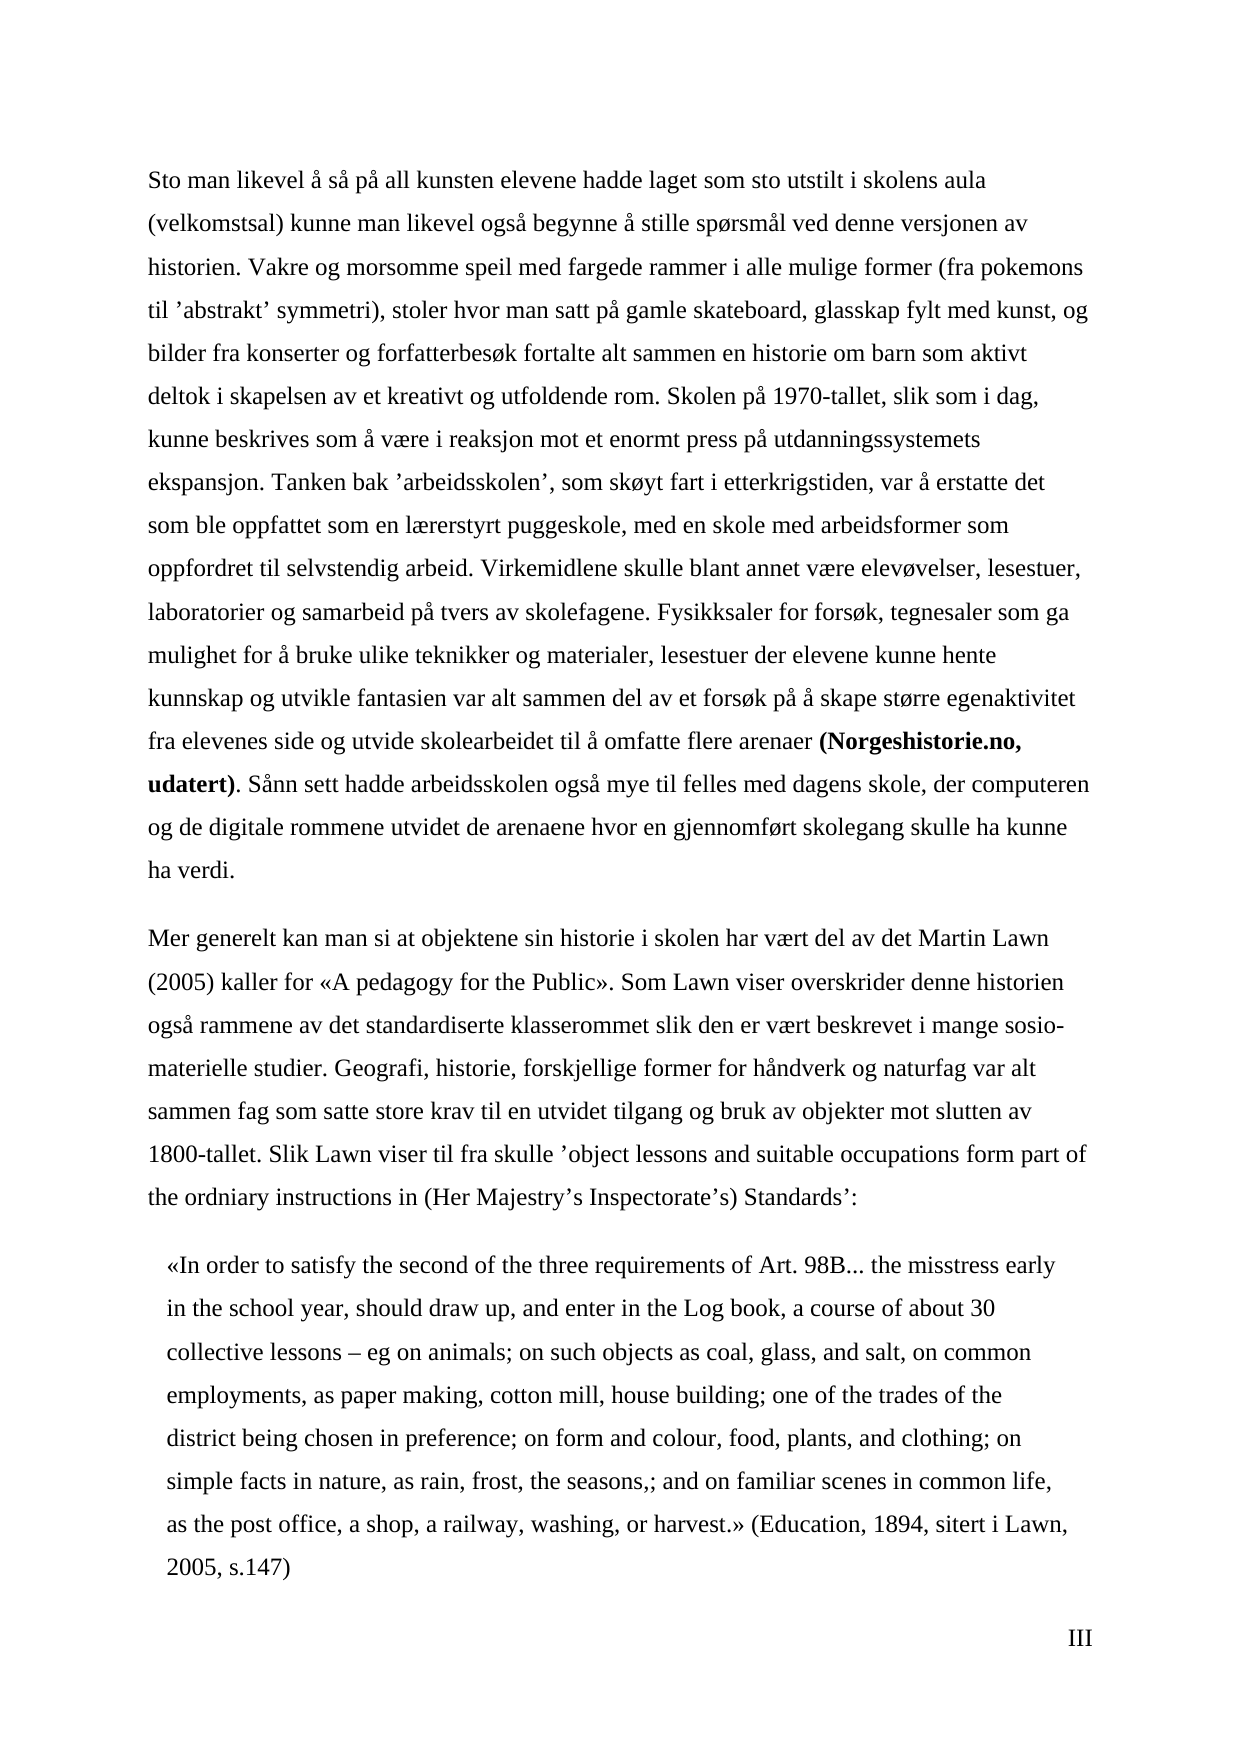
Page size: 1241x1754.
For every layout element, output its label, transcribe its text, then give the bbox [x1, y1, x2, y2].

text Sto man likevel å så på all kunsten elevene hadde laget som sto utstilt i skolens aula (velkomstsal) kunne man likevel også begynne å stille spørsmål ved denne versjonen av historien. Vakre og morsomme speil med fargede rammer i alle mulige former (fra pokemons til ’abstrakt’ symmetri), stoler hvor man satt på gamle skateboard, glasskap fylt med kunst, og bilder fra konserter og forfatterbesøk fortalte alt sammen en historie om barn som aktivt deltok i skapelsen av et kreativt og utfoldende rom. Skolen på 1970-tallet, slik som i dag, kunne beskrives som å være i reaksjon mot et enormt press på utdanningssystemets ekspansjon. Tanken bak ’arbeidsskolen’, som skøyt fart i etterkrigstiden, var å erstatte det som ble oppfattet som en lærerstyrt puggeskole, med en skole med arbeidsformer som oppfordret til selvstendig arbeid. Virkemidlene skulle blant annet være elevøvelser, lesestuer, laboratorier og samarbeid på tvers av skolefagene. Fysikksaler for forsøk, tegnesaler som ga mulighet for å bruke ulike teknikker og materialer, lesestuer der elevene kunne hente kunnskap og utvikle fantasien var alt sammen del av et forsøk på å skape større egenaktivitet fra elevenes side og utvide skolearbeidet til å omfatte flere arenaer (Norgeshistorie.no, udatert). Sånn sett hadde arbeidsskolen også mye til felles med dagens skole, der computeren og de digitale rommene utvidet de arenaene hvor en gjennomført skolegang skulle ha kunne ha verdi. [148, 165, 1092, 884]
text Mer generelt kan man si at objektene sin historie i skolen har vært del av det Martin Lawn (2005) kaller for «A pedagogy for the Public». Som Lawn viser overskrider denne historien også rammene av det standardiserte klasserommet slik den er vært beskrevet i mange sosio-materielle studier. Geografi, historie, forskjellige former for håndverk og naturfag var alt sammen fag som satte store krav til en utvidet tilgang og bruk av objekter mot slutten av 1800-tallet. Slik Lawn viser til fra skulle ’object lessons and suitable occupations form part of the ordniary instructions in (Her Majestry’s Inspectorate’s) Standards’: [148, 923, 1092, 1211]
text «In order to satisfy the second of the three requirements of Art. 98B... the misstress early in the school year, should draw up, and enter in the Log book, a course of about 30 collective lessons – eg on animals; on such objects as coal, glass, and salt, on common employments, as paper making, cotton mill, house building; one of the trades of the district being chosen in preference; on form and colour, food, plants, and clothing; on simple facts in nature, as rain, frost, the seasons,; and on familiar scenes in common life, as the post office, a shop, a railway, washing, or harvest.» (Education, 1894, sitert i Lawn, 2005, s.147) [166, 1250, 1074, 1581]
